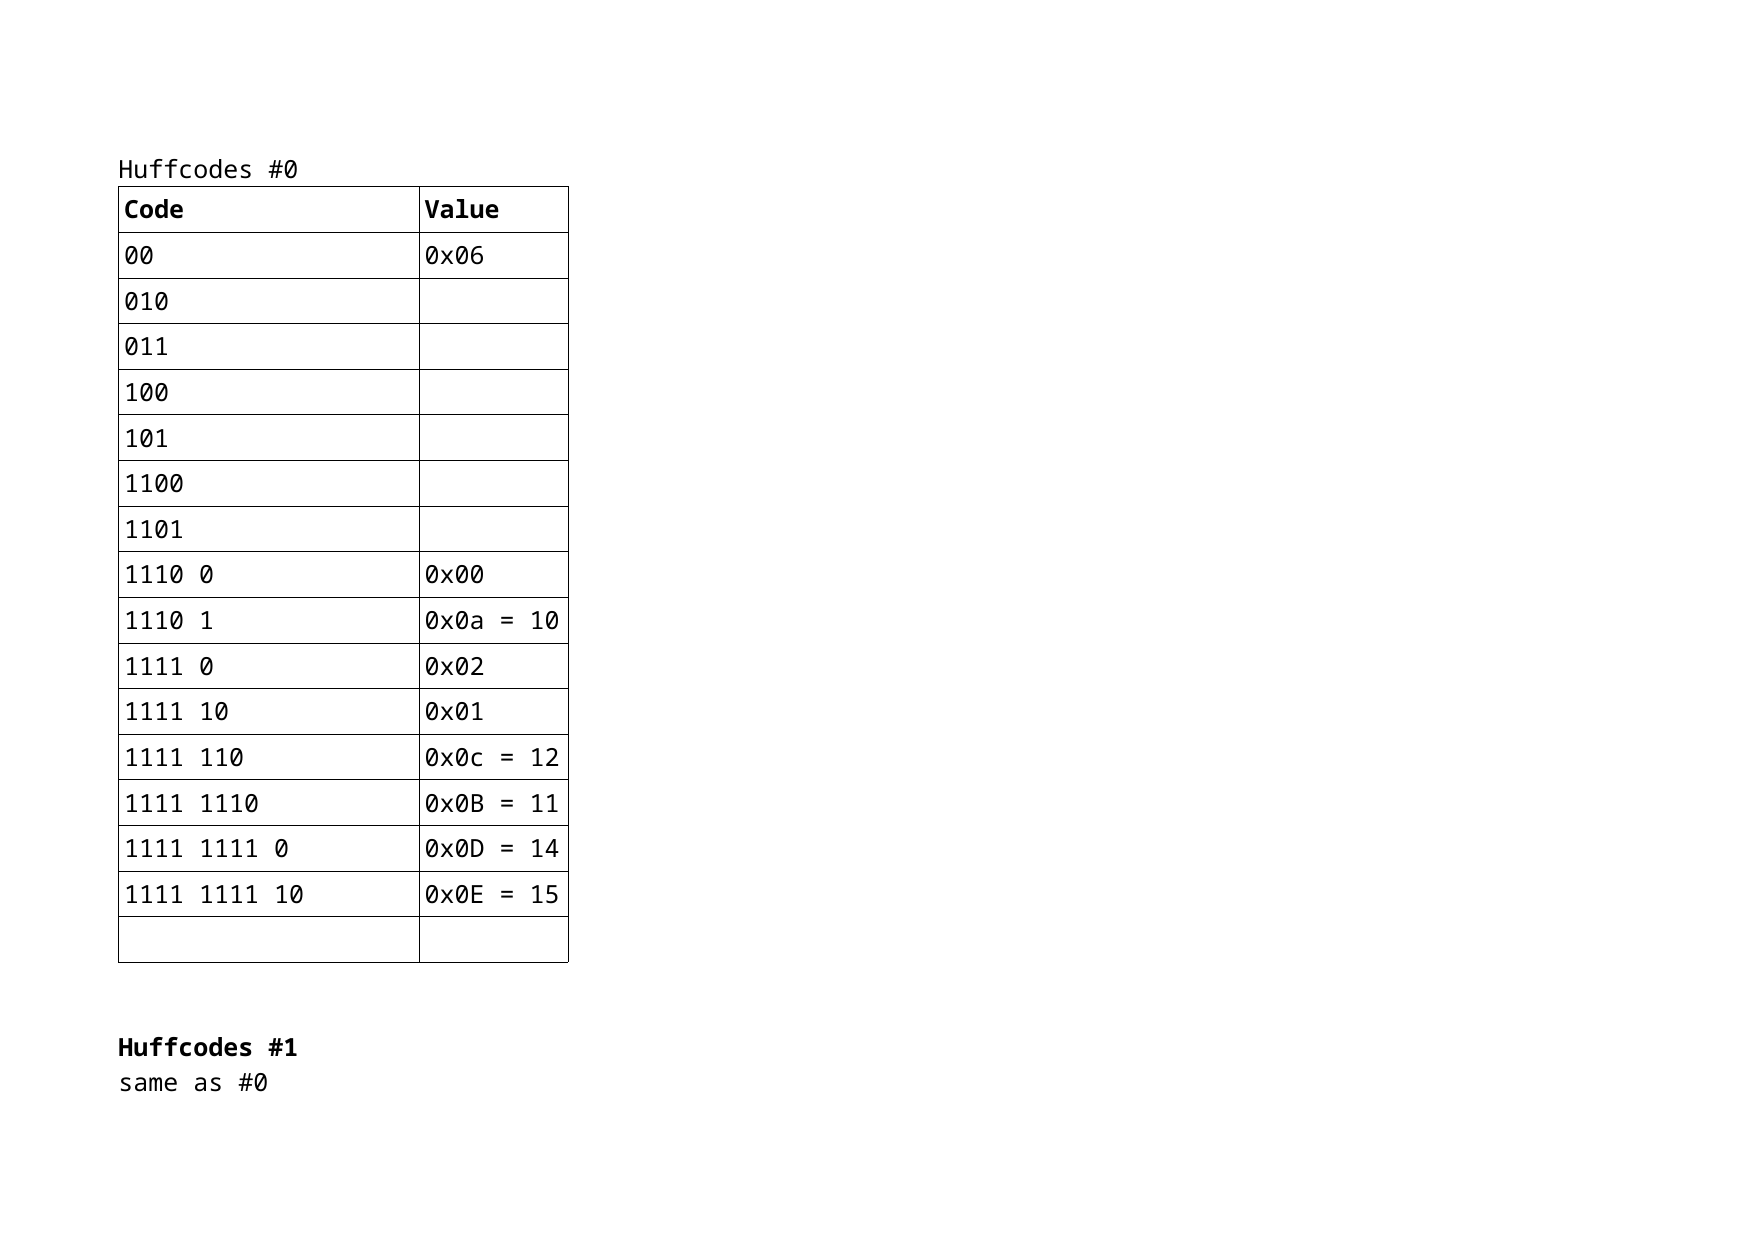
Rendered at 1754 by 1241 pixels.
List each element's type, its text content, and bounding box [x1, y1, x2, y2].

table_cell 0x00 [420, 552, 568, 597]
table_cell 100 [119, 370, 419, 414]
table_cell 010 [119, 279, 419, 323]
table_cell [420, 461, 568, 506]
table_cell 1110 0 [119, 552, 419, 597]
table_header Code [119, 187, 419, 232]
table_cell 0x02 [420, 644, 568, 688]
table_cell [420, 415, 568, 460]
table_cell 1111 110 [119, 735, 419, 779]
table_cell 0x01 [420, 689, 568, 734]
table_cell 0x06 [420, 233, 568, 277]
table_cell 1100 [119, 461, 419, 506]
table_cell 0x0c = 12 [420, 735, 568, 779]
table_cell [420, 917, 568, 962]
table_cell 00 [119, 233, 419, 277]
table_cell 1111 0 [119, 644, 419, 688]
table_cell [420, 507, 568, 551]
table_cell 101 [119, 415, 419, 460]
table_cell 1101 [119, 507, 419, 551]
table_cell 1111 1111 0 [119, 826, 419, 871]
text Huffcodes #1 [118, 1030, 1635, 1064]
table_cell [119, 917, 419, 962]
text same as #0 [118, 1064, 1635, 1098]
table_cell 1111 1111 10 [119, 872, 419, 916]
table_cell 1111 1110 [119, 780, 419, 825]
table_cell [420, 279, 568, 323]
table_cell [420, 324, 568, 369]
text Huffcodes #0 [118, 152, 1635, 186]
table_cell 0x0E = 15 [420, 872, 568, 916]
table_cell 0x0a = 10 [420, 598, 568, 642]
table_header Value [420, 187, 568, 232]
table_cell 0x0B = 11 [420, 780, 568, 825]
table_cell 1110 1 [119, 598, 419, 642]
table_cell 1111 10 [119, 689, 419, 734]
table_cell 0x0D = 14 [420, 826, 568, 871]
table_cell [420, 370, 568, 414]
table_cell 011 [119, 324, 419, 369]
